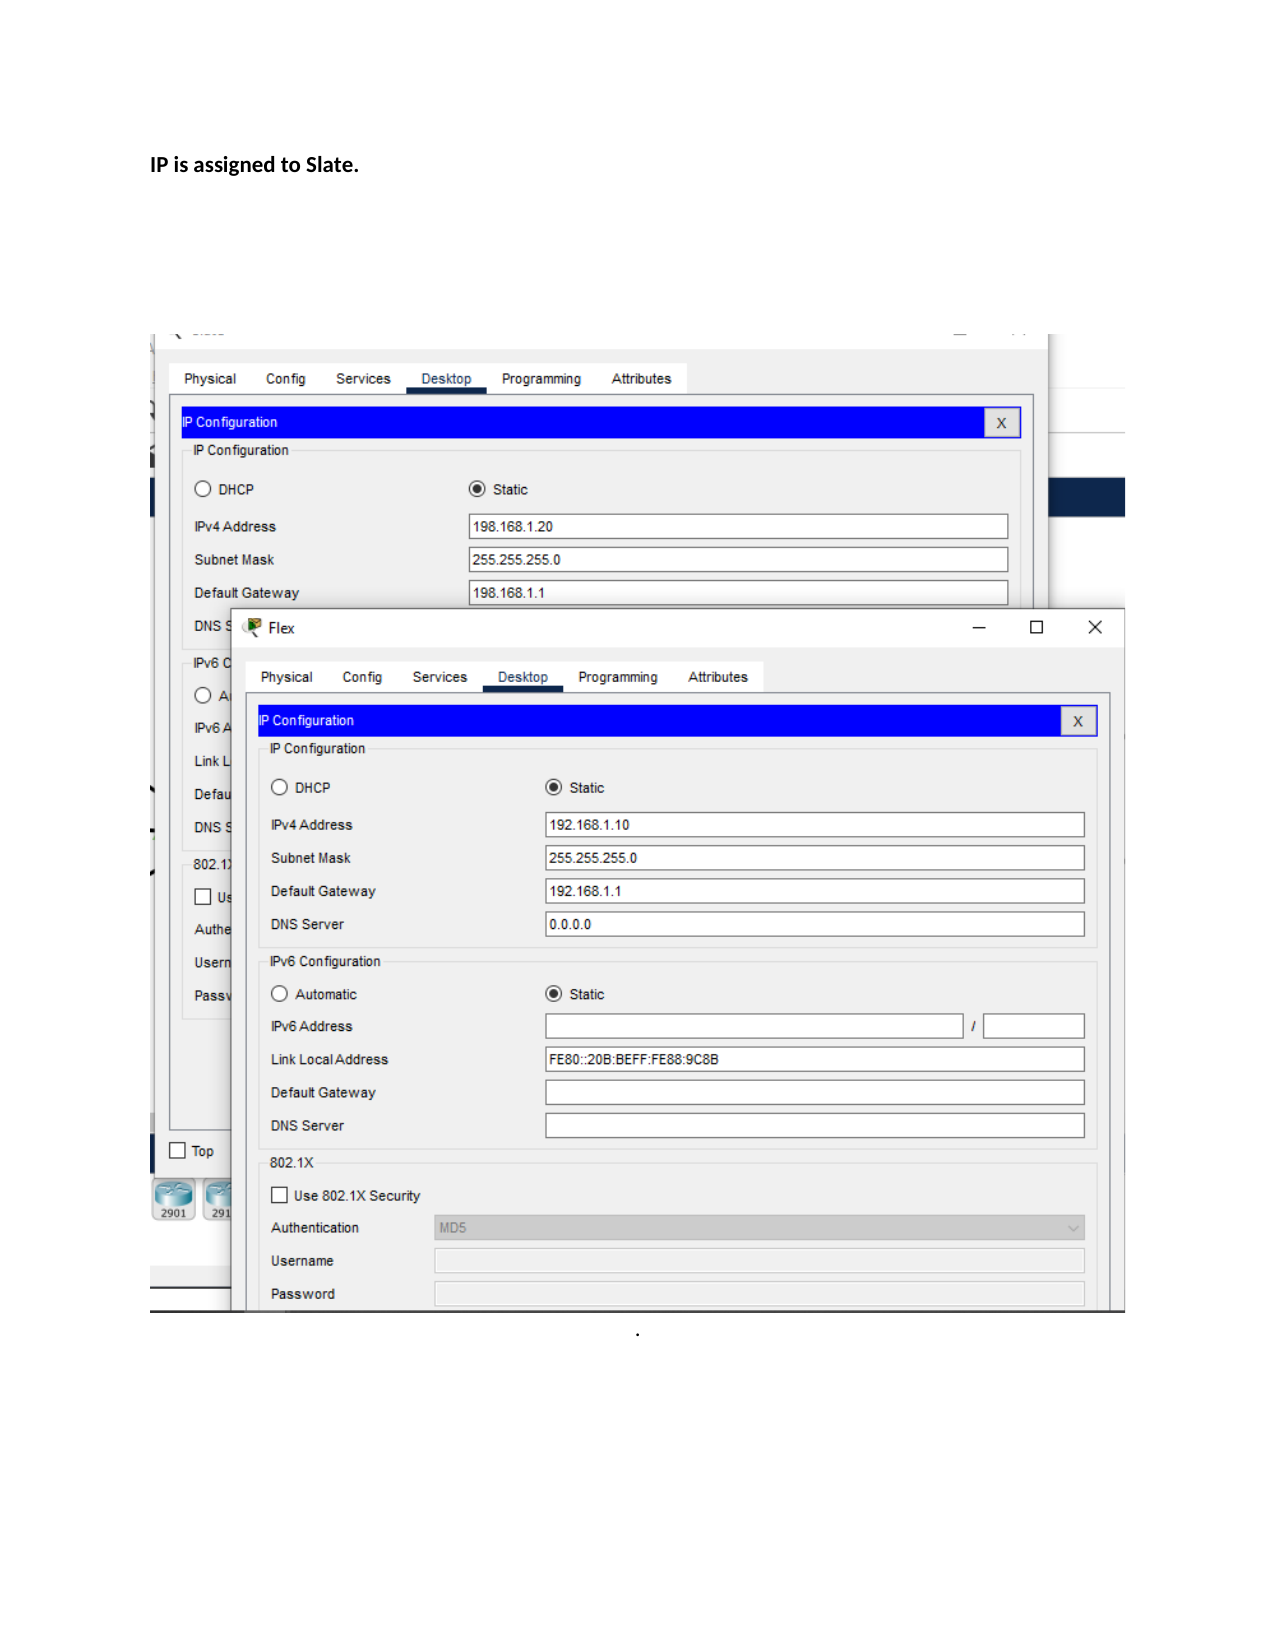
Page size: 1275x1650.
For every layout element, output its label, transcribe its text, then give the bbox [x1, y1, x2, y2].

text IP is assigned to Slate. [150, 150, 1125, 178]
text . [150, 1313, 1125, 1342]
picture [150, 334, 1125, 1313]
